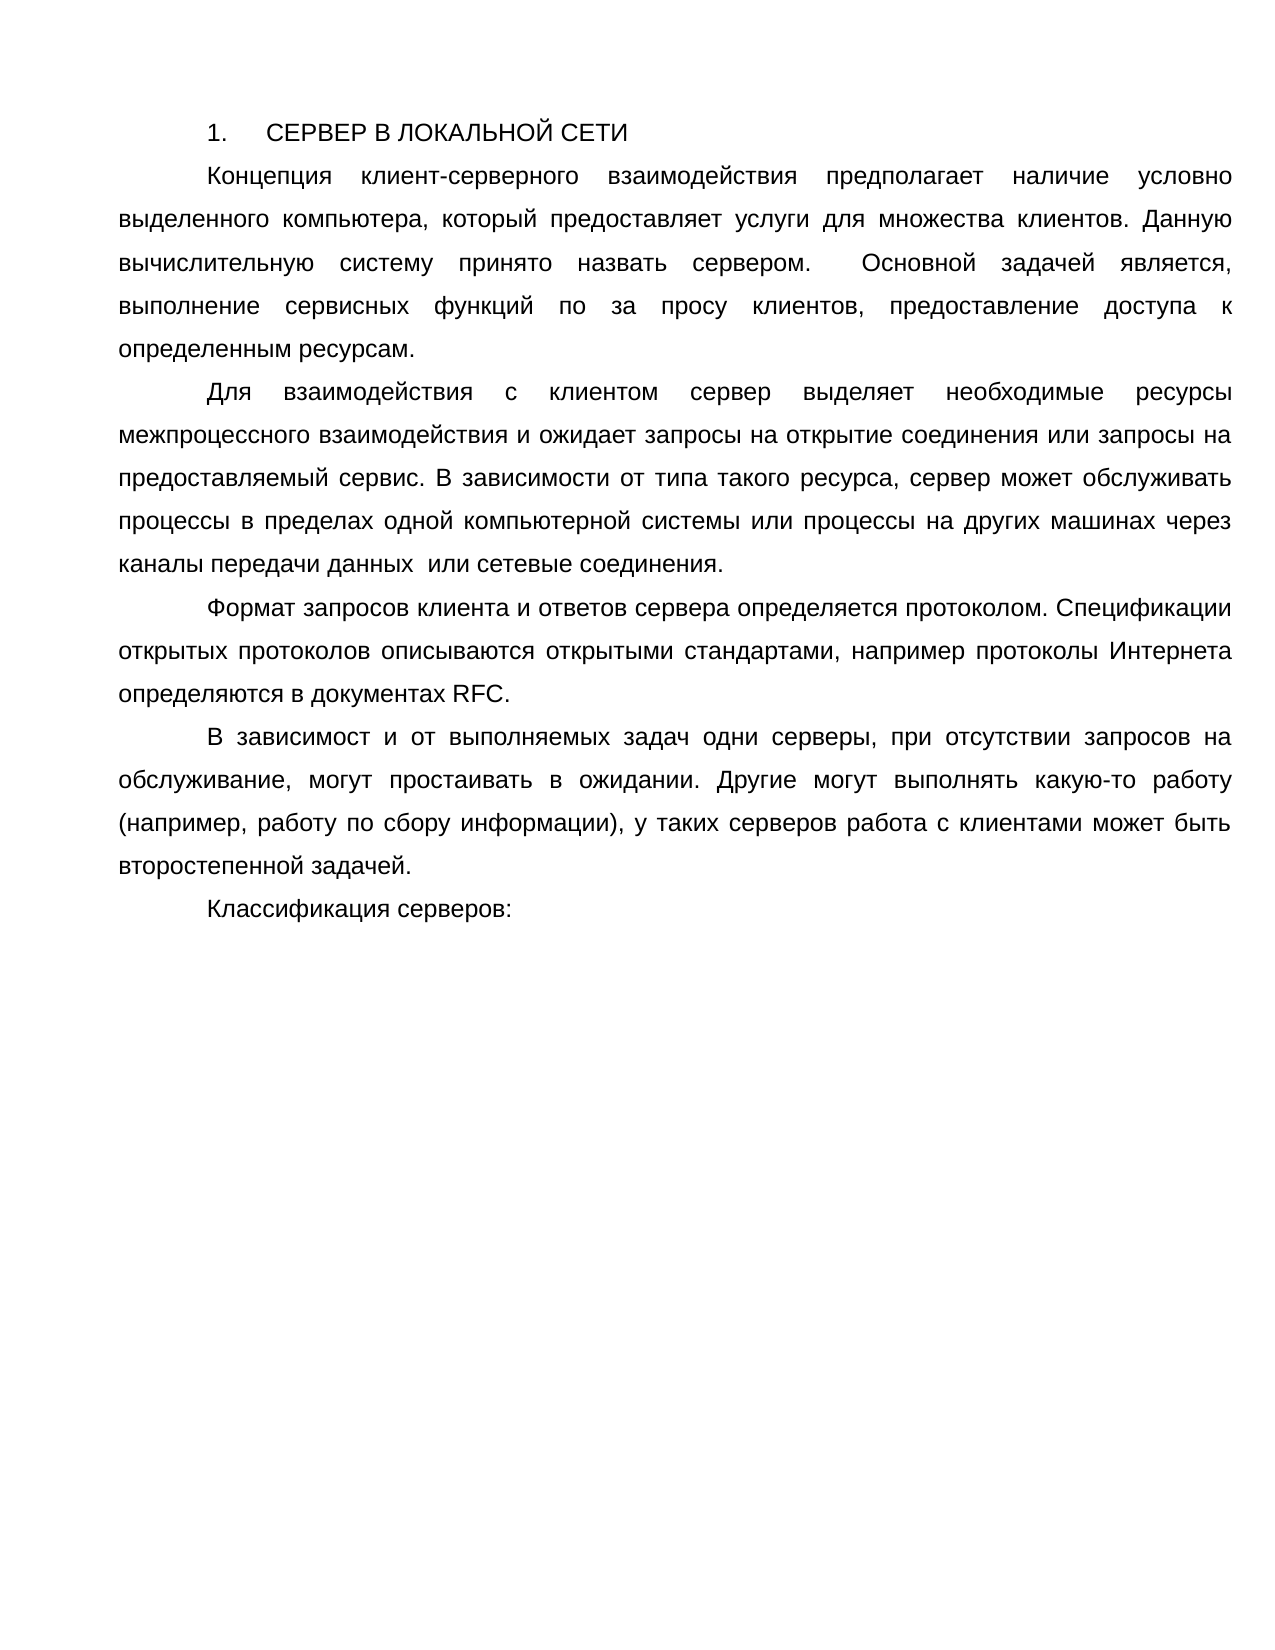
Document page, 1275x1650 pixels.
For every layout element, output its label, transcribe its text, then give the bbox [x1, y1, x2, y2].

list СЕРВЕР В ЛОКАЛЬНОЙ СЕТИ [118, 118, 1233, 147]
text Формат запросов клиента и ответов сервера определяется протоколом. Спецификации открытых протоколов описываются открытыми стандартами, например протоколы Интернета определяются в документах RFC. [118, 592, 1233, 707]
text Концепция клиент-серверного взаимодействия предполагает наличие условно выделенного компьютера, который предоставляет услуги для множества клиентов. Данную вычислительную систему принято назвать сервером. Основной задачей является, выполнение сервисных функций по за просу клиентов, предоставление доступа к определенным ресурсам. [118, 161, 1233, 362]
text В зависимост и от выполняемых задач одни серверы, при отсутствии запросов на обслуживание, могут простаивать в ожидании. Другие могут выполнять какую-то работу (например, работу по сбору информации), у таких серверов работа с клиентами может быть второстепенной задачей. [118, 722, 1233, 880]
text Классификация серверов: [118, 894, 1233, 923]
text Для взаимодействия с клиентом сервер выделяет необходимые ресурсы межпроцессного взаимодействия и ожидает запросы на открытие соединения или запросы на предоставляемый сервис. В зависимости от типа такого ресурса, сервер может обслуживать процессы в пределах одной компьютерной системы или процессы на других машинах через каналы передачи данных или сетевые соединения. [118, 377, 1233, 578]
